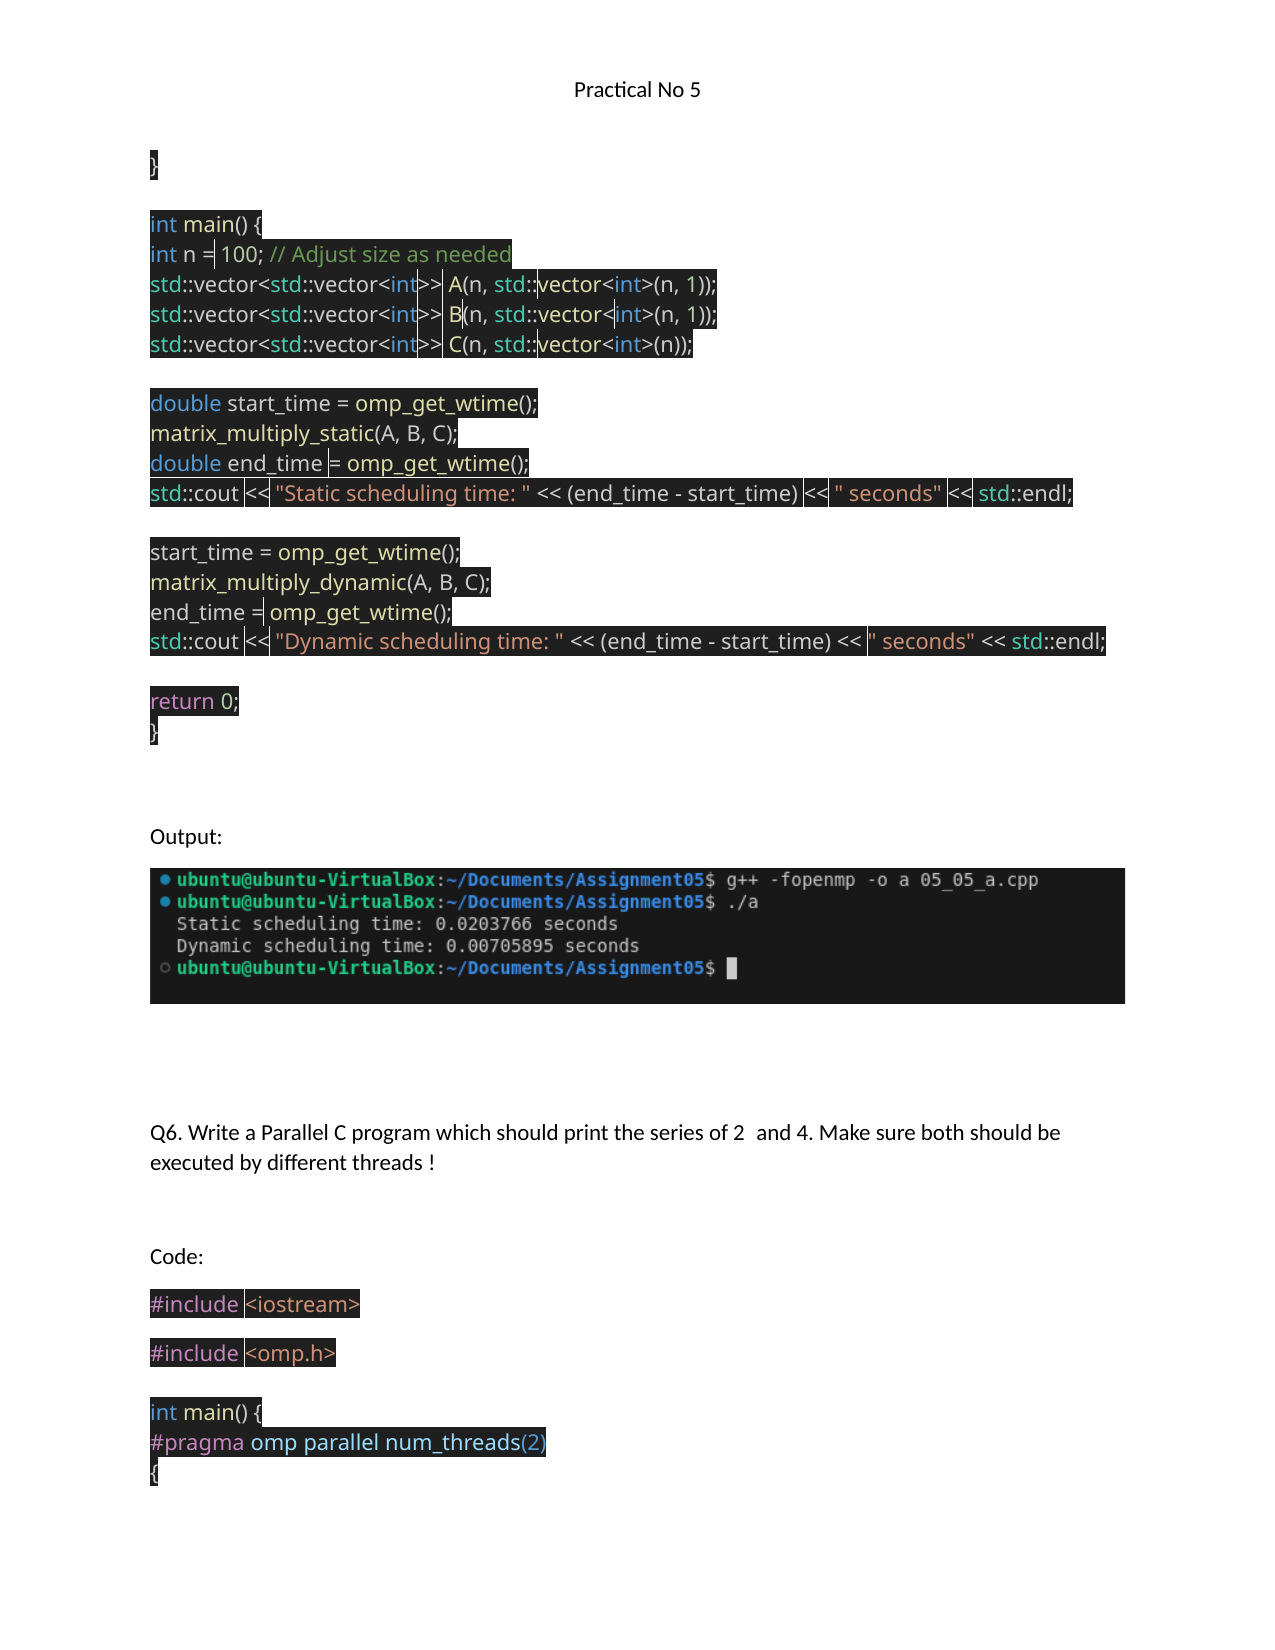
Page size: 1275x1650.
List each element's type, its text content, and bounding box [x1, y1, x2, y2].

text matrix_multiply_dynamic(A, B, C); [150, 567, 1125, 597]
text double end_time = omp_get_wtime(); [150, 448, 1125, 477]
text end_time = omp_get_wtime(); [150, 597, 1125, 626]
text double start_time = omp_get_wtime(); [150, 388, 1125, 418]
text return 0; [150, 686, 1125, 716]
text Q6. Write a Parallel C program which should print the series of 2 and 4. Make sure both should be executed by different threads ! [150, 1118, 1125, 1176]
text Output: [150, 822, 1125, 850]
text #include <iostream> [150, 1289, 1125, 1318]
text matrix_multiply_static(A, B, C); [150, 418, 1125, 448]
text std::cout << "Static scheduling time: " << (end_time - start_time) << " seconds" << std::endl; [150, 477, 1125, 507]
text int main() { [150, 209, 1125, 239]
text std::cout << "Dynamic scheduling time: " << (end_time - start_time) << " seconds" << std::endl; [150, 626, 1125, 656]
text std::vector<std::vector<int>> B(n, std::vector<int>(n, 1)); [150, 299, 1125, 329]
text int main() { [150, 1397, 1125, 1427]
text } [150, 716, 1125, 745]
text std::vector<std::vector<int>> C(n, std::vector<int>(n)); [150, 329, 1125, 358]
text #pragma omp parallel num_threads(2) [150, 1427, 1125, 1457]
text Code: [150, 1242, 1125, 1270]
text int n = 100; // Adjust size as needed [150, 239, 1125, 269]
text std::vector<std::vector<int>> A(n, std::vector<int>(n, 1)); [150, 269, 1125, 299]
text } [150, 150, 1125, 180]
text { [150, 1457, 1125, 1486]
text start_time = omp_get_wtime(); [150, 537, 1125, 567]
picture [150, 868, 1125, 1004]
text #include <omp.h> [150, 1337, 1125, 1367]
